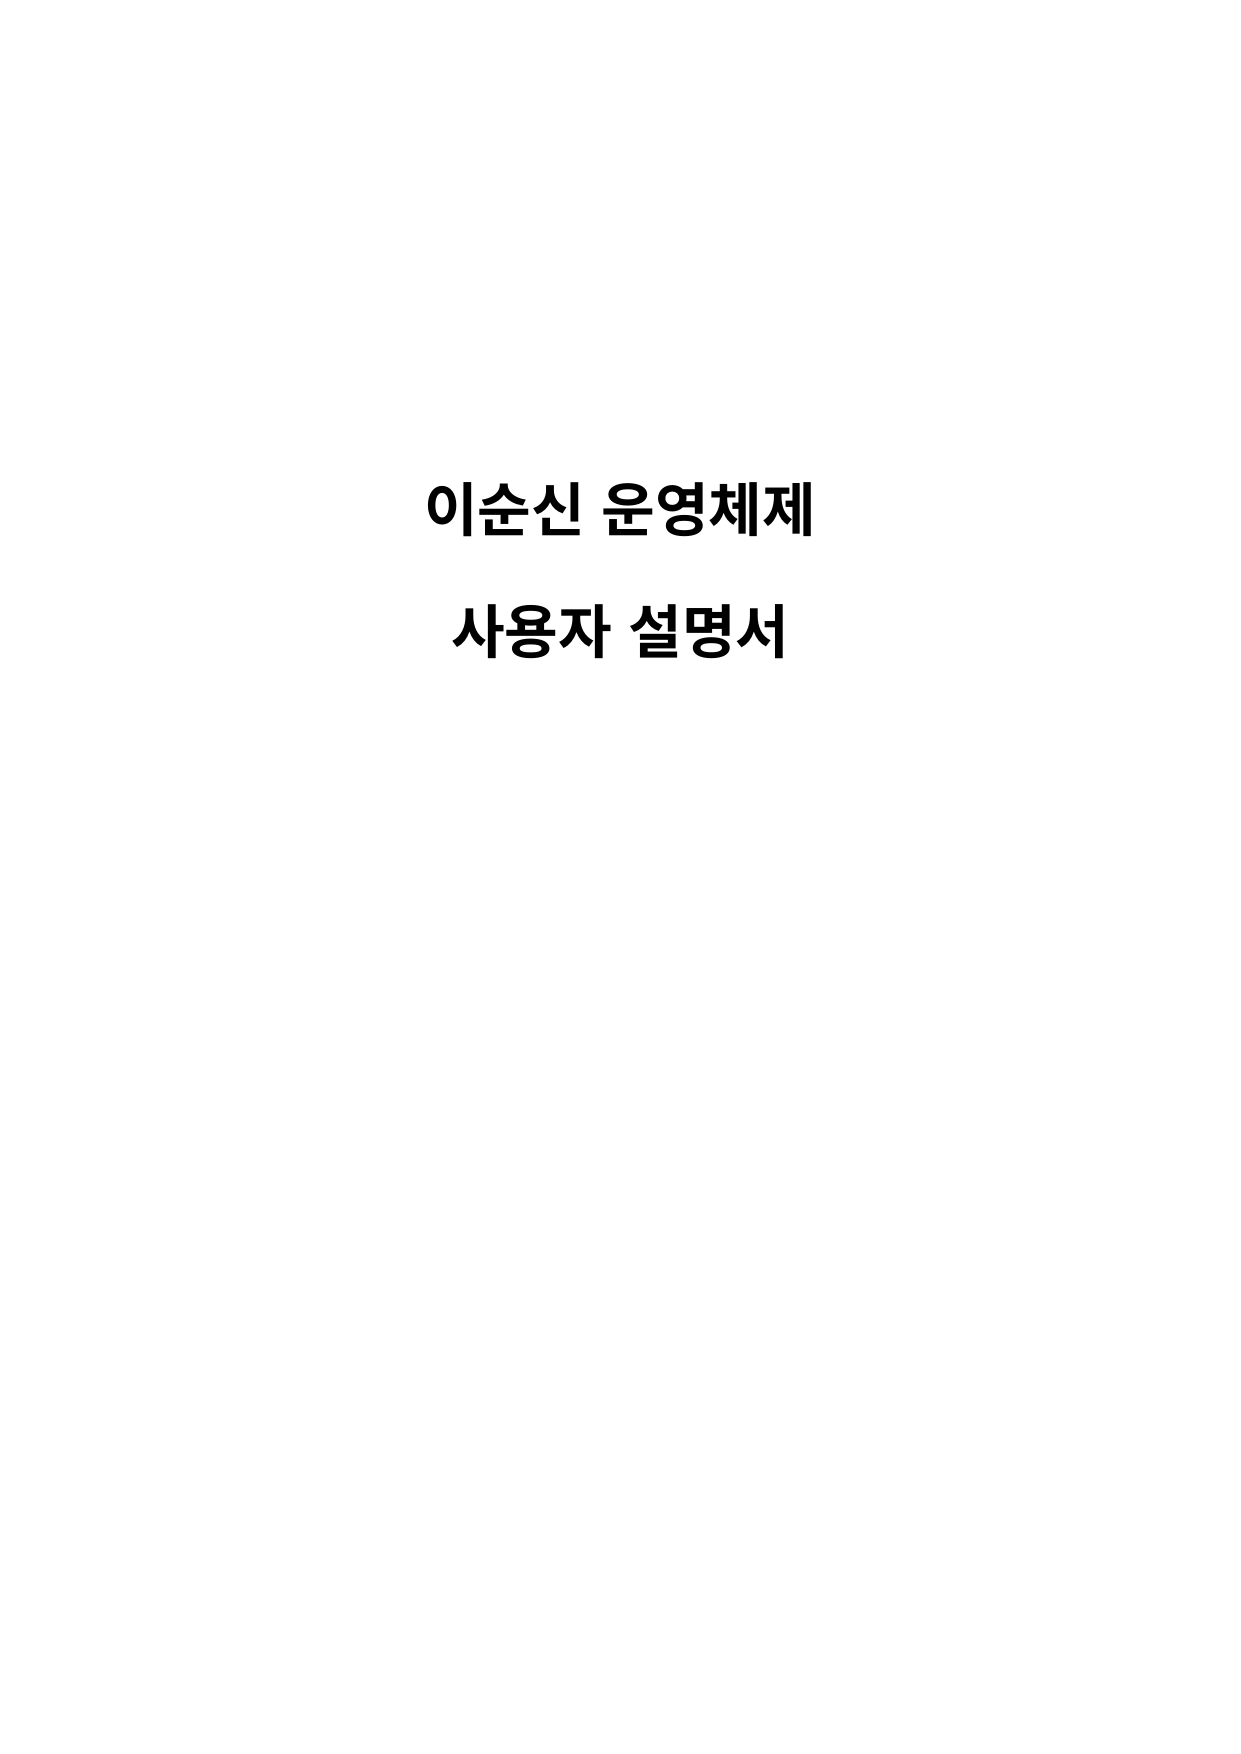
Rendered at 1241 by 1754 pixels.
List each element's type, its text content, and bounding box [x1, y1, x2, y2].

title 사용자 설명서 [118, 586, 1122, 670]
title 이순신 운영체제 [118, 464, 1122, 548]
